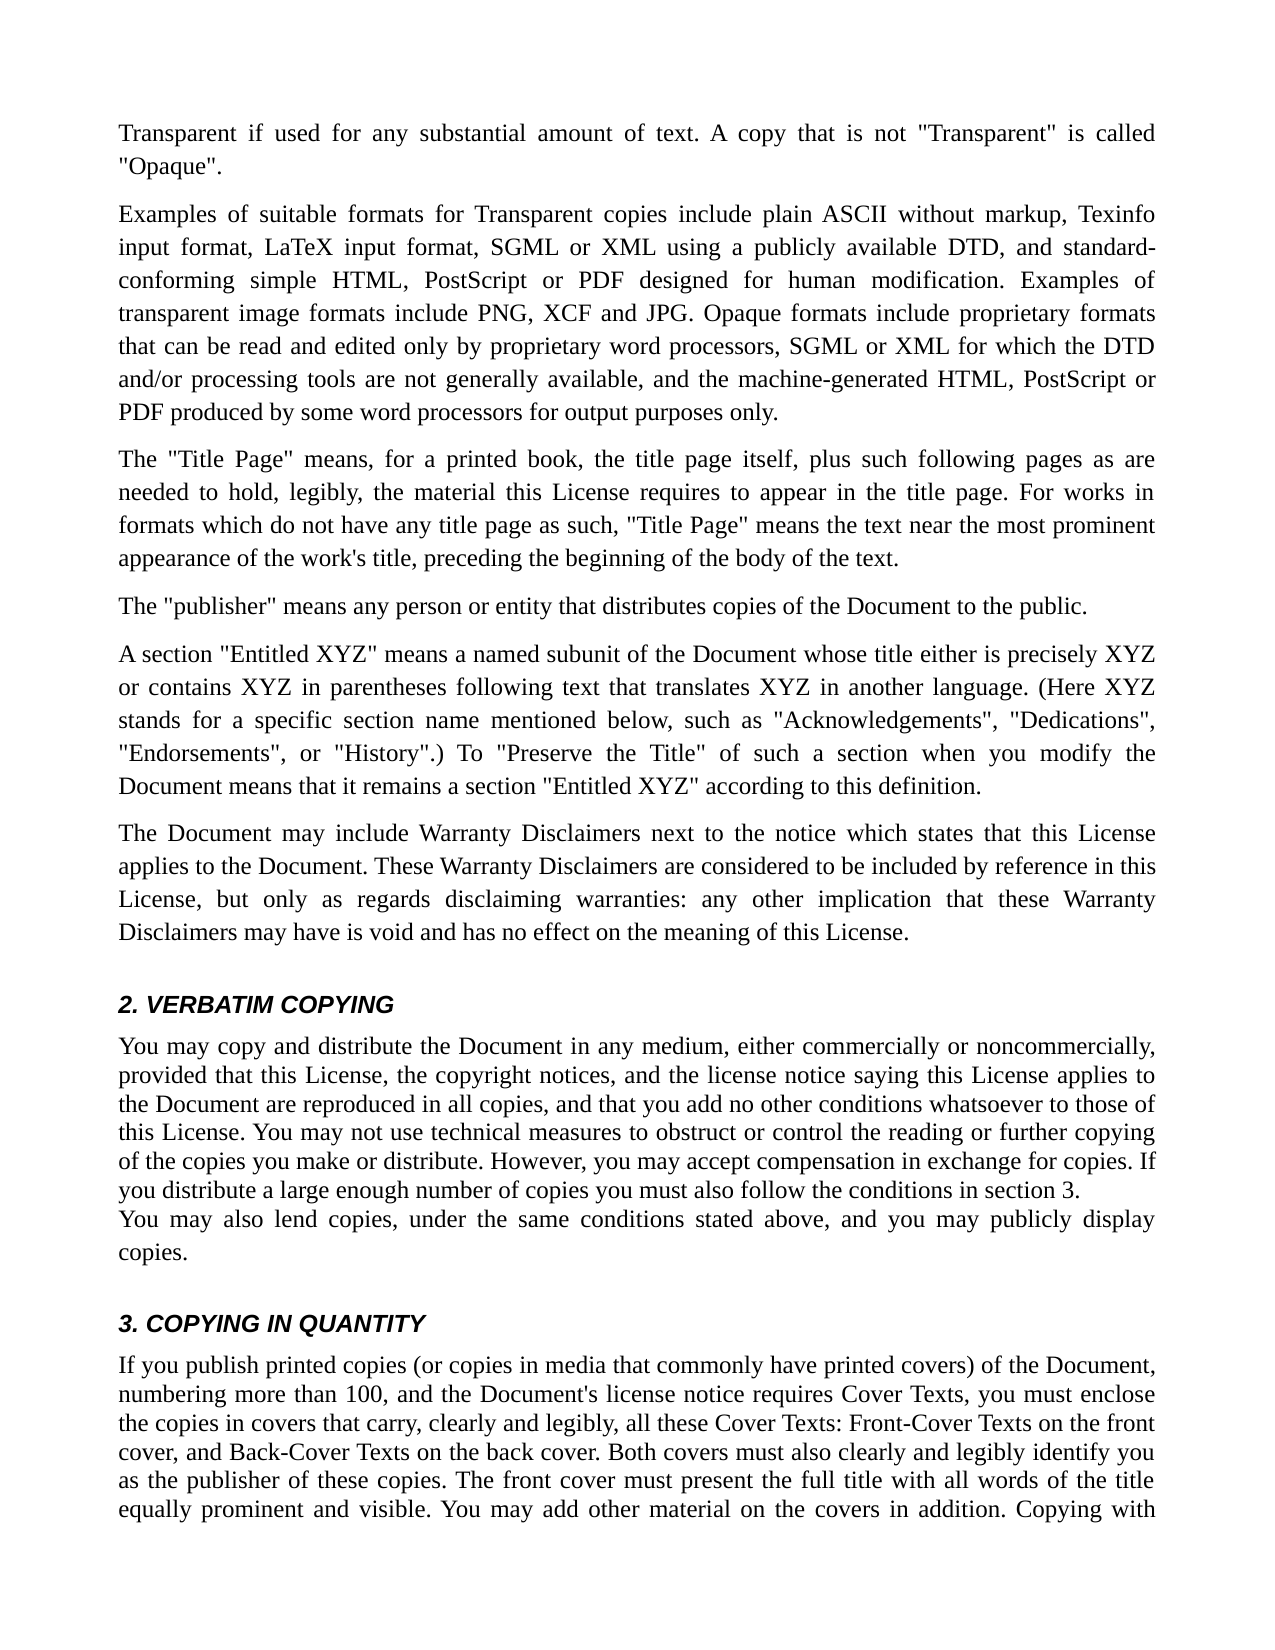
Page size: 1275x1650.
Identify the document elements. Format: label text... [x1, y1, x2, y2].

text You may also lend copies, under the same conditions stated above, and you may publicly display copies. [118, 1204, 1157, 1265]
text A section "Entitled XYZ" means a named subunit of the Document whose title either is precisely XYZ or contains XYZ in parentheses following text that translates XYZ in another language. (Here XYZ stands for a specific section name mentioned below, such as "Acknowledgements", "Dedications", "Endorsements", or "History".) To "Preserve the Title" of such a section when you modify the Document means that it remains a section "Entitled XYZ" according to this definition. [118, 639, 1157, 799]
text The Document may include Warranty Disclaimers next to the notice which states that this License applies to the Document. These Warranty Disclaimers are considered to be included by reference in this License, but only as regards disclaiming warranties: any other implication that these Warranty Disclaimers may have is void and has no effect on the meaning of this License. [118, 818, 1157, 946]
text The "Title Page" means, for a printed book, the title page itself, plus such following pages as are needed to hold, legibly, the material this License requires to appear in the title page. For works in formats which do not have any title page as such, "Title Page" means the text near the most prominent appearance of the work's title, preceding the beginning of the body of the text. [118, 444, 1157, 572]
subtitle 2. VERBATIM COPYING [118, 990, 1157, 1019]
text You may copy and distribute the Document in any medium, either commercially or noncommercially, provided that this License, the copyright notices, and the license notice saying this License applies to the Document are reproduced in all copies, and that you add no other conditions whatsoever to those of this License. You may not use technical measures to obstruct or control the reading or further copying of the copies you make or distribute. However, you may accept compensation in exchange for copies. If you distribute a large enough number of copies you must also follow the conditions in section 3. [118, 1031, 1157, 1204]
text The "publisher" means any person or entity that distributes copies of the Document to the public. [118, 591, 1157, 620]
subtitle 3. COPYING IN QUANTITY [118, 1309, 1157, 1338]
text Transparent if used for any substantial amount of text. A copy that is not "Transparent" is called "Opaque". [118, 118, 1157, 180]
text Examples of suitable formats for Transparent copies include plain ASCII without markup, Texinfo input format, LaTeX input format, SGML or XML using a publicly available DTD, and standard-conforming simple HTML, PostScript or PDF designed for human modification. Examples of transparent image formats include PNG, XCF and JPG. Opaque formats include proprietary formats that can be read and edited only by proprietary word processors, SGML or XML for which the DTD and/or processing tools are not generally available, and the machine-generated HTML, PostScript or PDF produced by some word processors for output purposes only. [118, 199, 1157, 426]
text If you publish printed copies (or copies in media that commonly have printed covers) of the Document, numbering more than 100, and the Document's license notice requires Cover Texts, you must enclose the copies in covers that carry, clearly and legibly, all these Cover Texts: Front-Cover Texts on the front cover, and Back-Cover Texts on the back cover. Both covers must also clearly and legibly identify you as the publisher of these copies. The front cover must present the full title with all words of the title equally prominent and visible. You may add other material on the covers in addition. Copying with [118, 1350, 1157, 1523]
